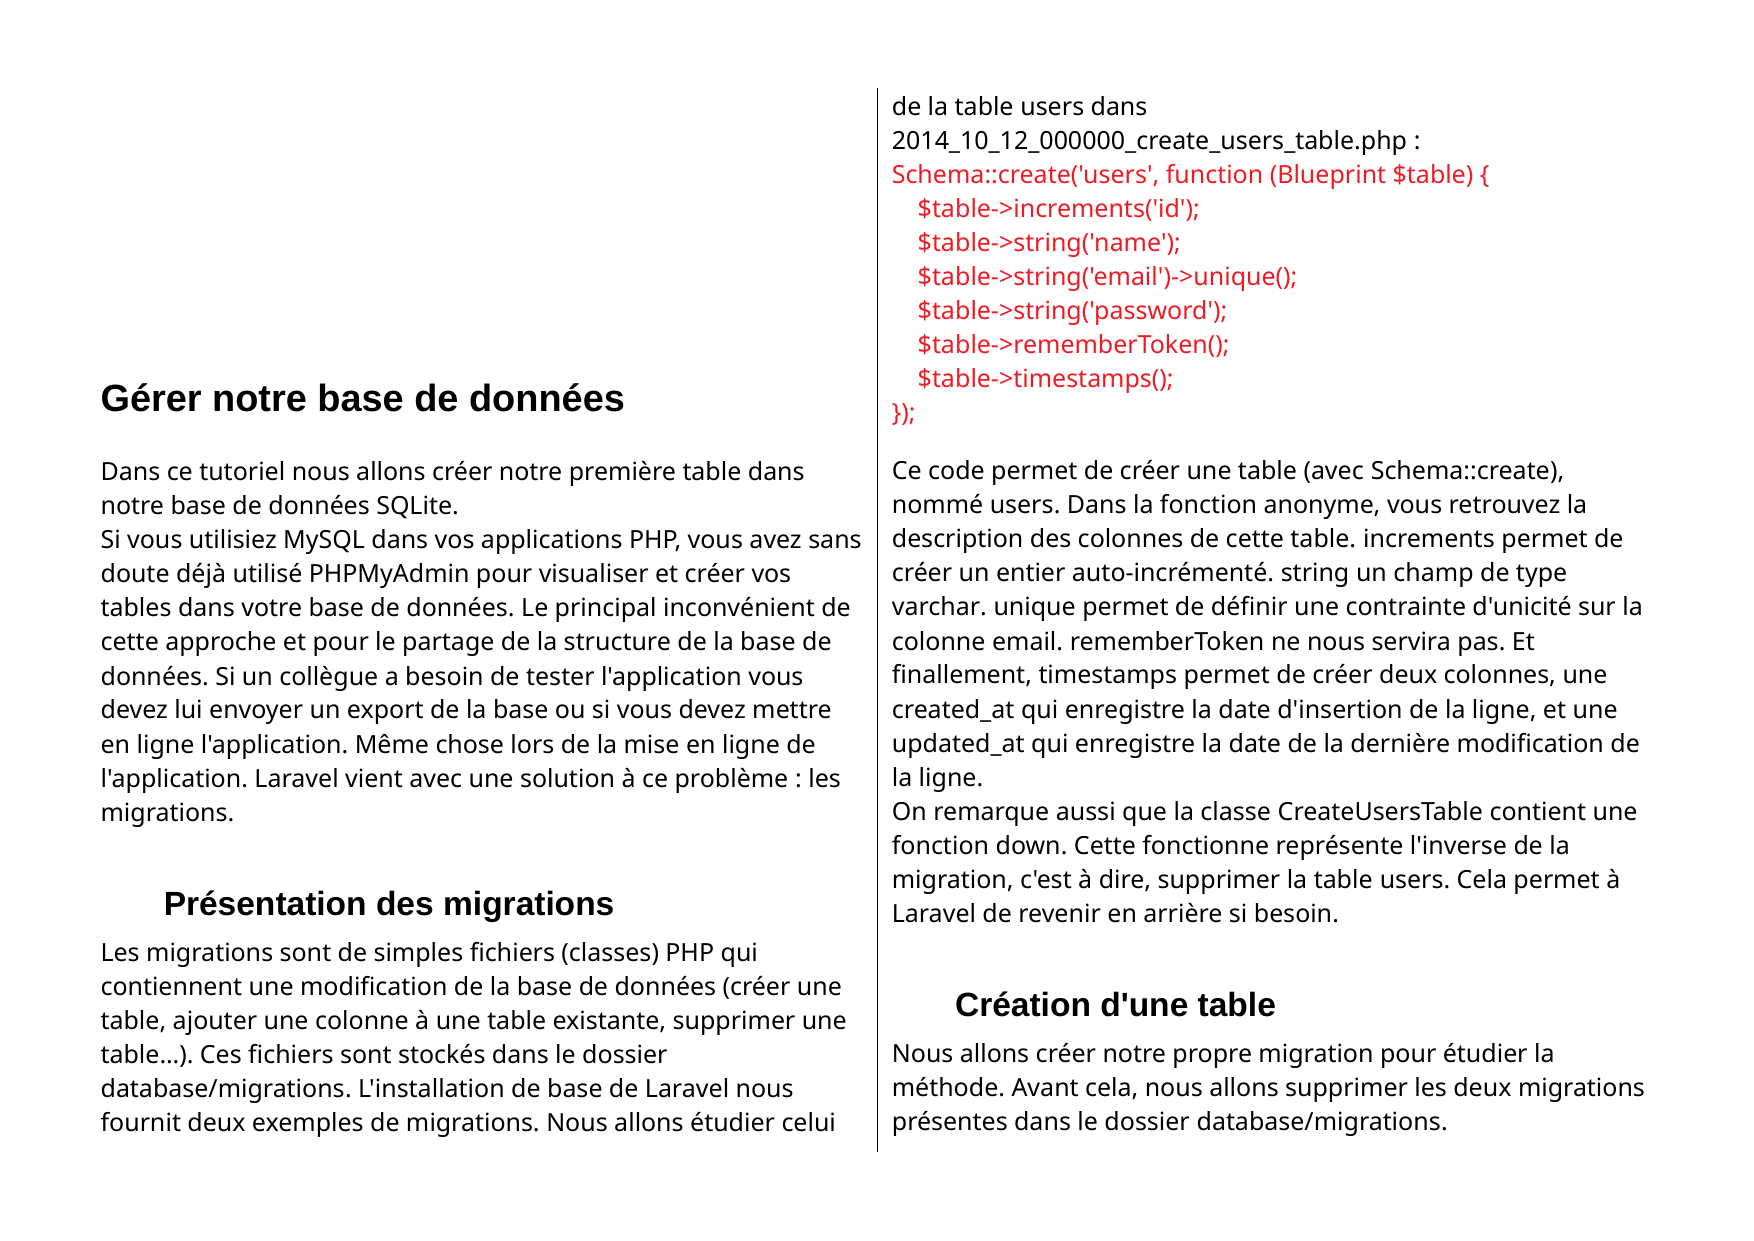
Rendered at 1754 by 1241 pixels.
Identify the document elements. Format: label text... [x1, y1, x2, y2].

text Si vous utilisiez MySQL dans vos applications PHP, vous avez sans doute déjà utilisé PHPMyAdmin pour visualiser et créer vos tables dans votre base de données. Le principal inconvénient de cette approche et pour le partage de la structure de la base de données. Si un collègue a besoin de tester l'application vous devez lui envoyer un export de la base ou si vous devez mettre en ligne l'application. Même chose lors de la mise en ligne de l'application. Laravel vient avec une solution à ce problème : les migrations. [100, 522, 862, 828]
subtitle Création d'une table [955, 984, 1665, 1023]
text On remarque aussi que la classe CreateUsersTable contient une fonction down. Cette fonctionne représente l'inverse de la migration, c'est à dire, supprimer la table users. Cela permet à Laravel de revenir en arrière si besoin. [892, 793, 1654, 930]
subtitle Gérer notre base de données [100, 376, 862, 420]
text $table->rememberToken(); [892, 327, 1654, 361]
text $table->string('email')->unique(); [892, 259, 1654, 293]
text $table->increments('id'); [892, 191, 1654, 225]
text $table->string('password'); [892, 293, 1654, 327]
text Ce code permet de créer une table (avec Schema::create), nommé users. Dans la fonction anonyme, vous retrouvez la description des colonnes de cette table. increments permet de créer un entier auto-incrémenté. string un champ de type varchar. unique permet de définir une contrainte d'unicité sur la colonne email. rememberToken ne nous servira pas. Et finallement, timestamps permet de créer deux colonnes, une created_at qui enregistre la date d'insertion de la ligne, et une updated_at qui enregistre la date de la dernière modification de la ligne. [892, 453, 1654, 793]
text Nous allons créer notre propre migration pour étudier la méthode. Avant cela, nous allons supprimer les deux migrations présentes dans le dossier database/migrations. [892, 1036, 1654, 1138]
text $table->timestamps(); [892, 361, 1654, 395]
text Schema::create('users', function (Blueprint $table) { [892, 157, 1654, 191]
text Dans ce tutoriel nous allons créer notre première table dans notre base de données SQLite. [100, 454, 862, 522]
text de la table users dans 2014_10_12_000000_create_users_table.php : [892, 88, 1654, 157]
text Les migrations sont de simples fichiers (classes) PHP qui contiennent une modification de la base de données (créer une table, ajouter une colonne à une table existante, supprimer une table…). Ces fichiers sont stockés dans le dossier database/migrations. L'installation de base de Laravel nous fournit deux exemples de migrations. Nous allons étudier celui [100, 934, 862, 1139]
text }); [892, 395, 1654, 429]
subtitle Présentation des migrations [163, 883, 874, 922]
text $table->string('name'); [892, 225, 1654, 259]
